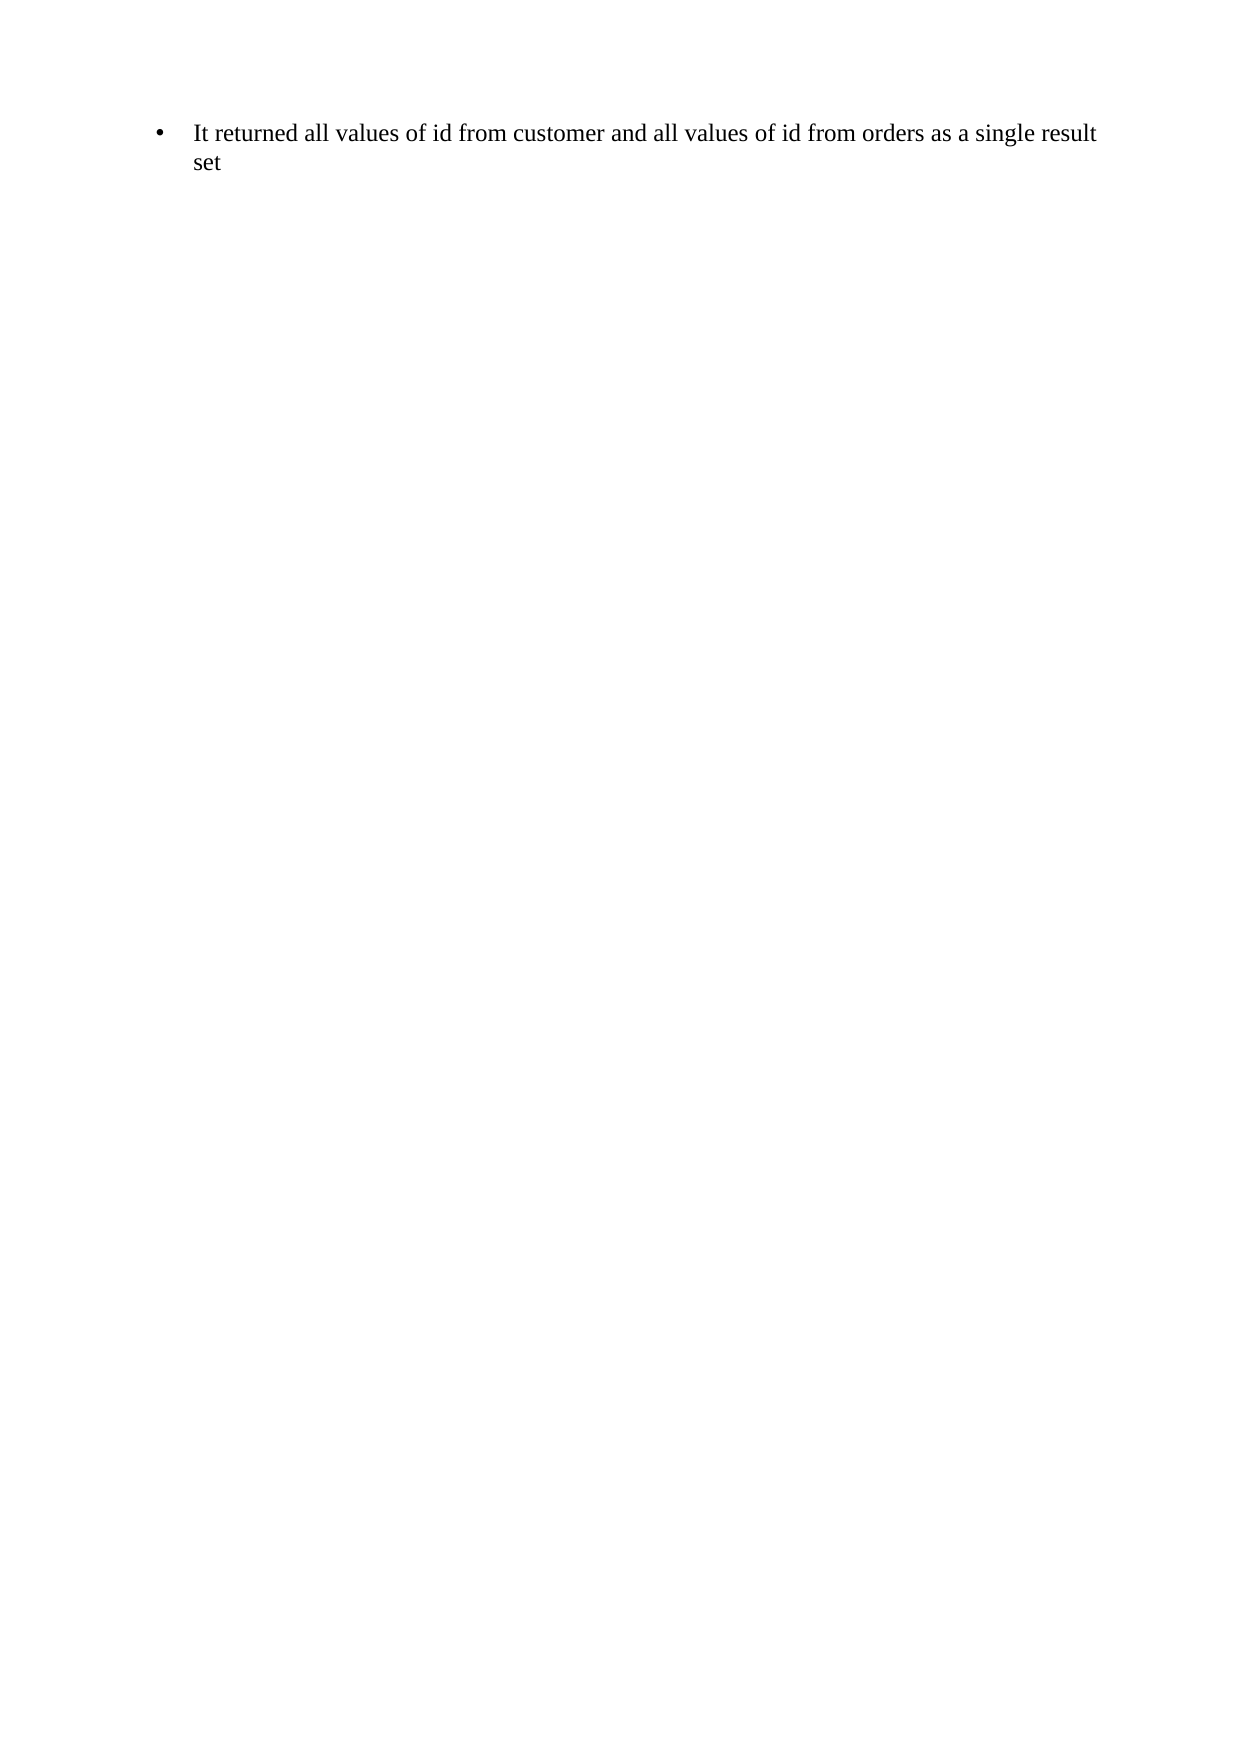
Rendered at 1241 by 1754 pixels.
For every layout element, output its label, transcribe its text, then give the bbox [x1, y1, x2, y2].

list It returned all values of id from customer and all values of id from orders as a single result set [156, 118, 1122, 176]
